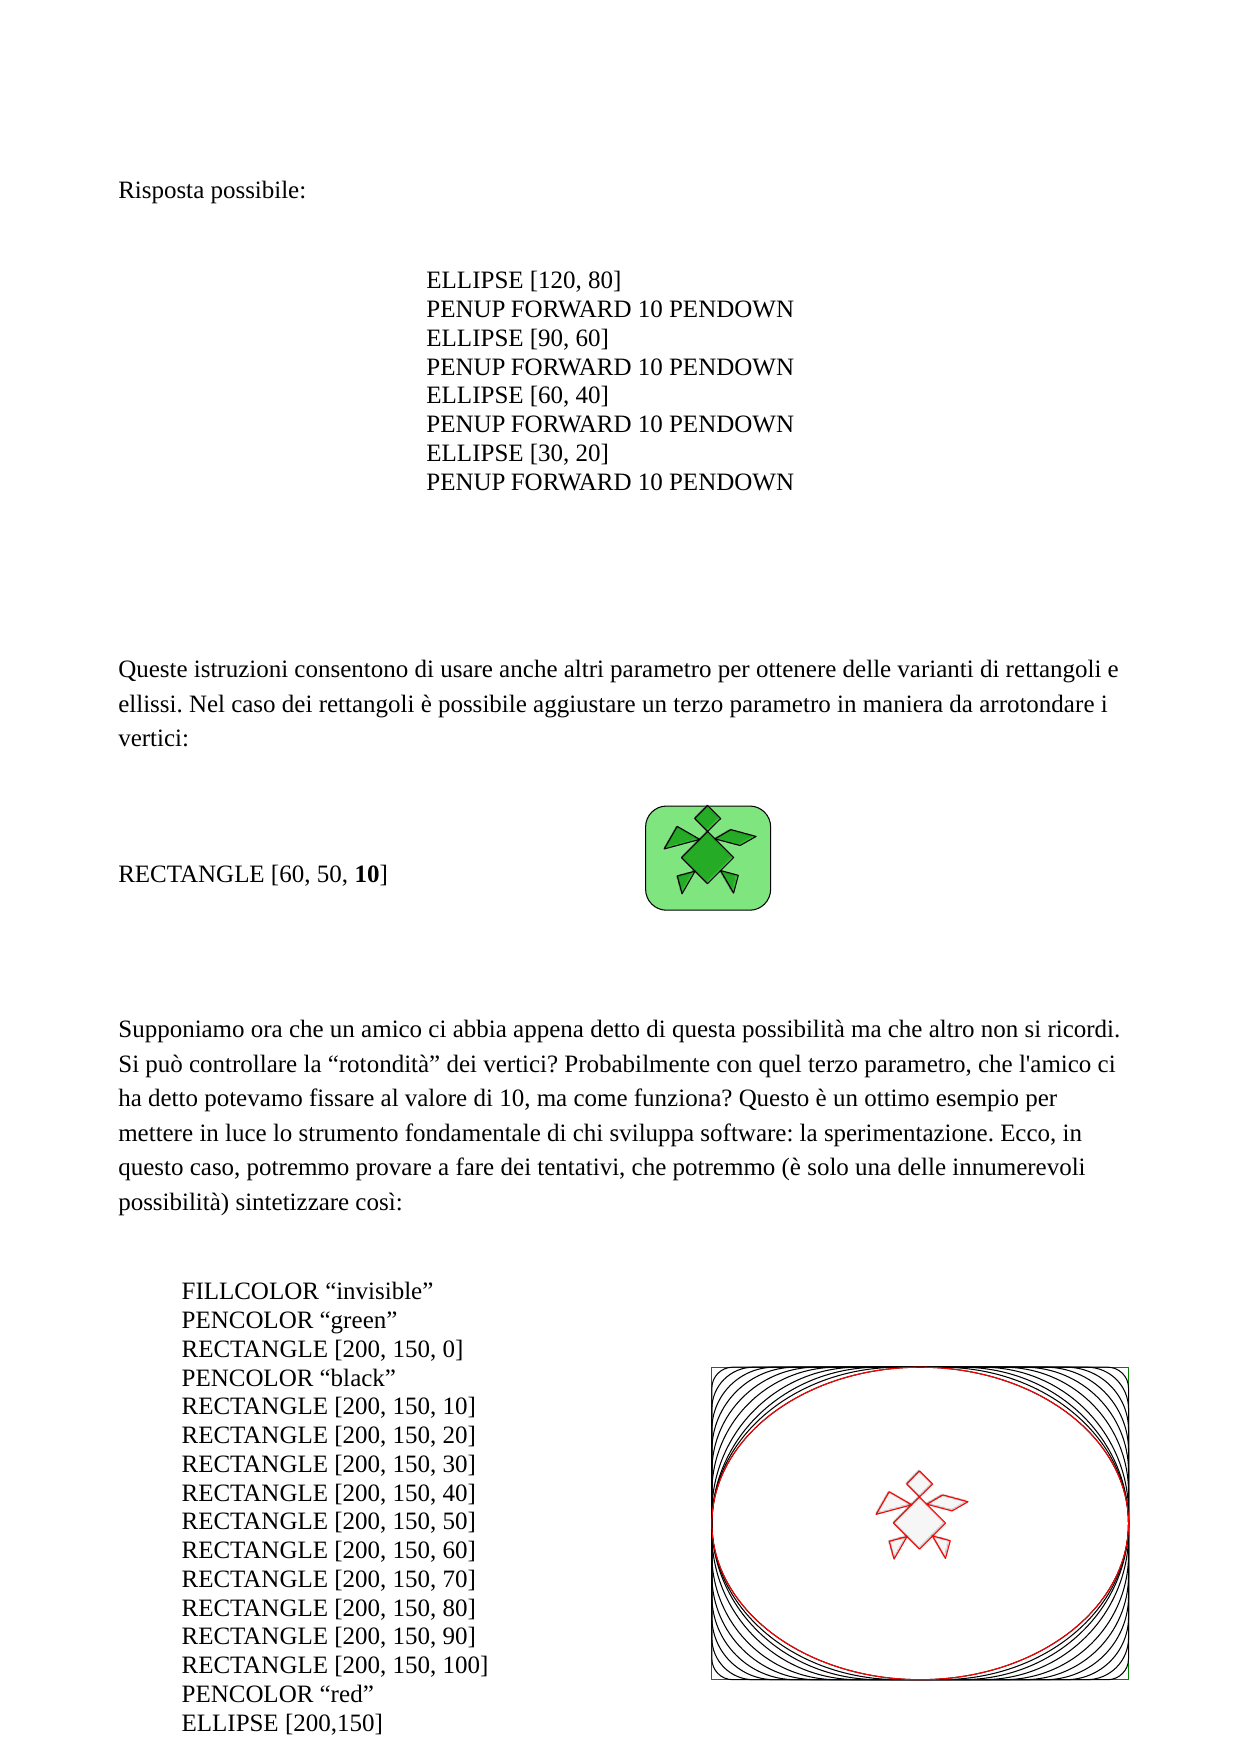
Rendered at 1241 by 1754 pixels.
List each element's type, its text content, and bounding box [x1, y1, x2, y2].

text Supponiamo ora che un amico ci abbia appena detto di questa possibilità ma che altro non si ricordi. Si può controllare la “rotondità” dei vertici? Probabilmente con quel terzo parametro, che l'amico ci ha detto potevamo fissare al valore di 10, ma come funziona? Questo è un ottimo esempio per mettere in luce lo strumento fondamentale di chi sviluppa software: la sperimentazione. Ecco, in questo caso, potremmo provare a fare dei tentativi, che potremmo (è solo una delle innumerevoli possibilità) sintetizzare così: [118, 1014, 1122, 1215]
text [772, 859, 1122, 887]
text PENCOLOR “black” [181, 1363, 586, 1391]
text ELLIPSE [90, 60] [426, 323, 814, 352]
text FILLCOLOR “invisible” [181, 1276, 586, 1305]
text RECTANGLE [200, 150, 20] [181, 1420, 586, 1449]
text RECTANGLE [200, 150, 10] [181, 1391, 586, 1420]
text RECTANGLE [200, 150, 40] [181, 1478, 586, 1506]
text RECTANGLE [200, 150, 50] [181, 1506, 586, 1535]
text RECTANGLE [60, 50, 10] [118, 859, 645, 887]
text PENUP FORWARD 10 PENDOWN [426, 352, 814, 380]
text PENUP FORWARD 10 PENDOWN [426, 467, 814, 495]
text ELLIPSE [30, 20] [426, 438, 814, 467]
text RECTANGLE [200, 150, 80] [181, 1593, 586, 1621]
text RECTANGLE [200, 150, 30] [181, 1449, 586, 1478]
text ELLIPSE [60, 40] [426, 380, 814, 409]
text RECTANGLE [200, 150, 70] [181, 1564, 586, 1593]
text RECTANGLE [200, 150, 100] [181, 1650, 586, 1679]
text RECTANGLE [200, 150, 60] [181, 1535, 586, 1564]
text PENUP FORWARD 10 PENDOWN [426, 294, 814, 323]
text PENCOLOR “green” [181, 1305, 586, 1334]
text RECTANGLE [200, 150, 0] [181, 1334, 586, 1363]
text PENCOLOR “red” [181, 1679, 586, 1708]
text Queste istruzioni consentono di usare anche altri parametro per ottenere delle varianti di rettangoli e ellissi. Nel caso dei rettangoli è possibile aggiustare un terzo parametro in maniera da arrotondare i vertici: [118, 654, 1122, 752]
text Risposta possibile: [118, 176, 1122, 204]
text ELLIPSE [200,150] [181, 1708, 586, 1736]
text PENUP FORWARD 10 PENDOWN [426, 409, 814, 438]
text RECTANGLE [200, 150, 90] [181, 1621, 586, 1650]
text ELLIPSE [120, 80] [426, 265, 814, 294]
